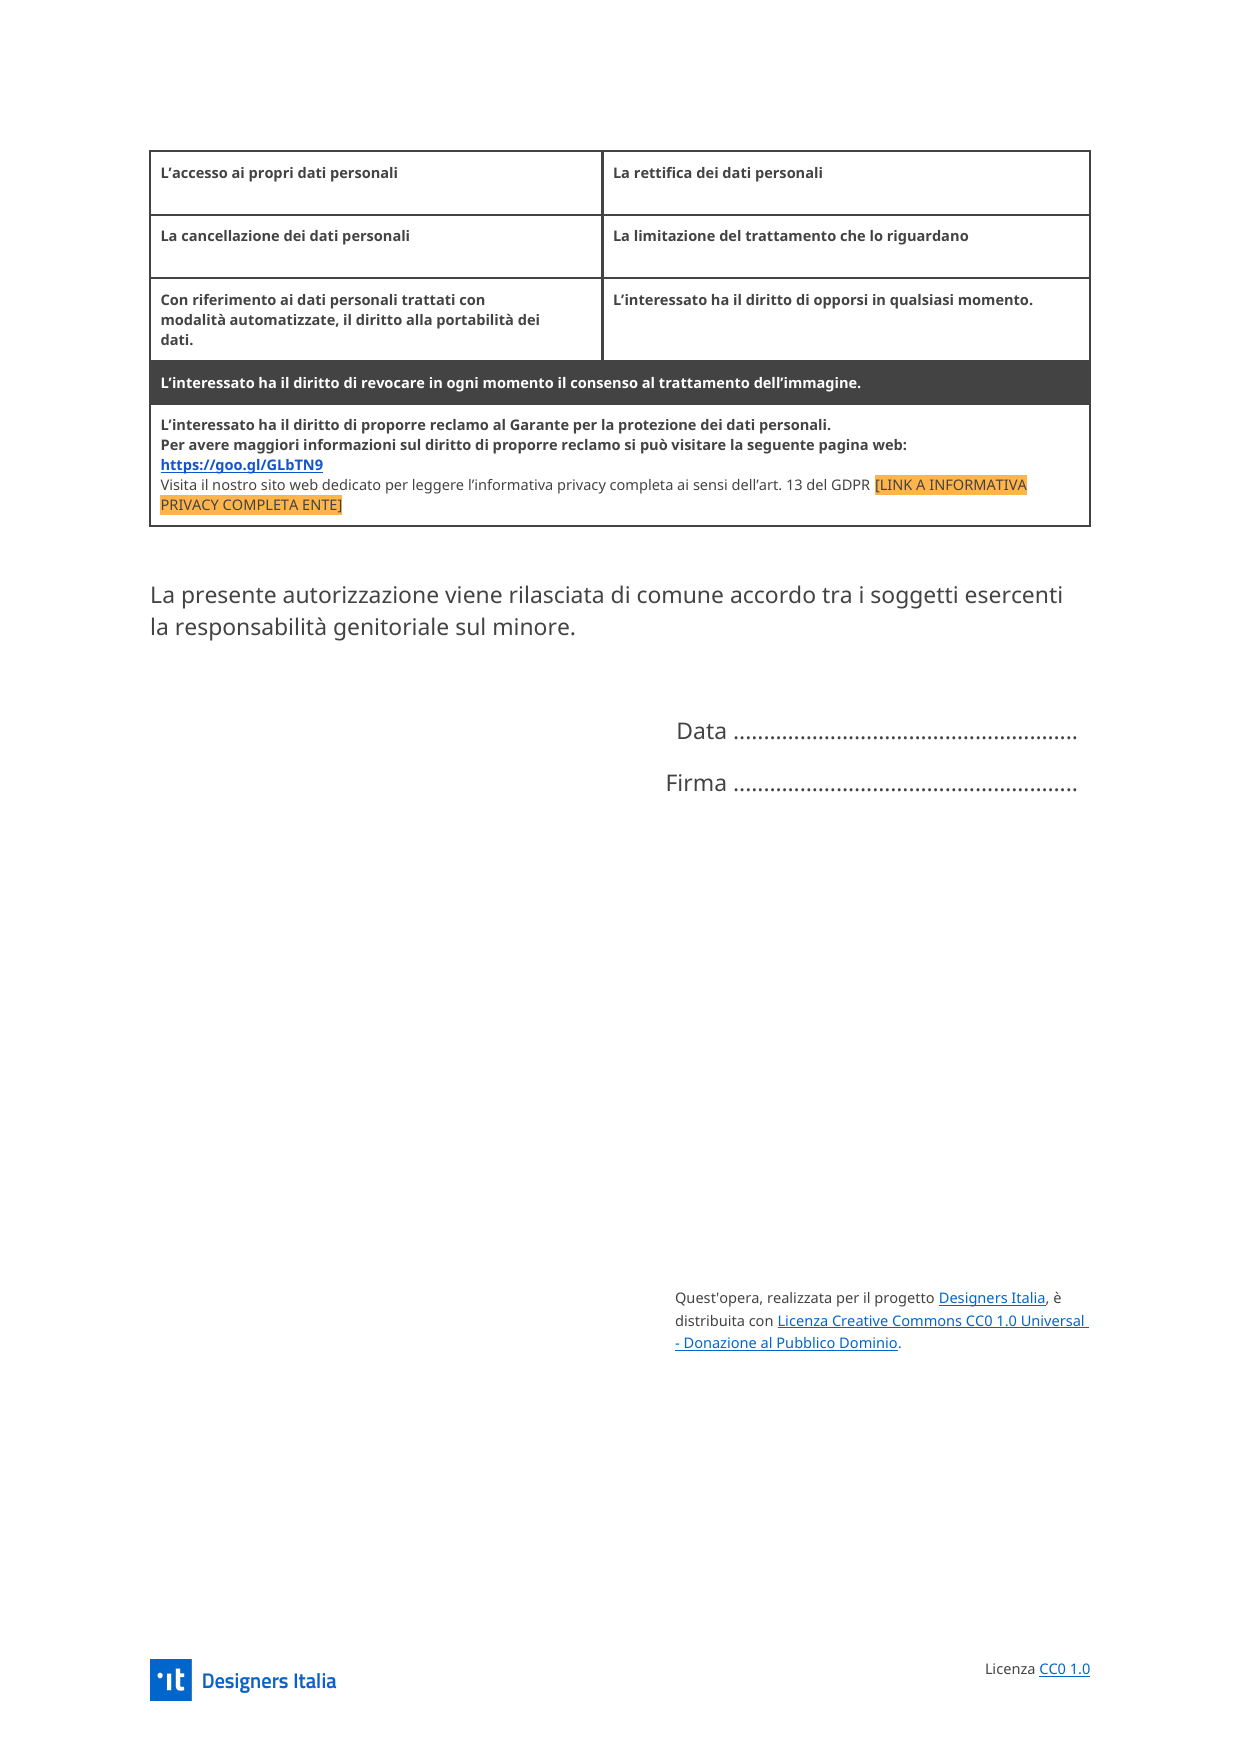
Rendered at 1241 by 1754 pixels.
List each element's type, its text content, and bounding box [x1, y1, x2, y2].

text Firma ..………………………………..…………….. [150, 767, 1078, 798]
text Data ..………………………………..…………….. [150, 715, 1078, 746]
table_cell L’interessato ha il diritto di opporsi in qualsiasi momento. [604, 279, 1089, 360]
picture [150, 1659, 347, 1701]
table_cell La cancellazione dei dati personali [151, 216, 601, 277]
table_cell La rettifica dei dati personali [604, 152, 1089, 214]
table_cell Con riferimento ai dati personali trattati con modalità automatizzate, il diritto alla portabilità dei dati. [151, 279, 601, 360]
table_cell La limitazione del trattamento che lo riguardano [604, 216, 1089, 277]
table_cell L’interessato ha il diritto di revocare in ogni momento il consenso al trattamento dell’immagine. [151, 362, 1089, 403]
text Quest'opera, realizzata per il progetto Designers Italia, è distribuita con Licenza Creative Commons CC0 1.0 Universal - Donazione al Pubblico Dominio. [675, 1288, 1090, 1353]
text La presente autorizzazione viene rilasciata di comune accordo tra i soggetti esercenti la responsabilità genitoriale sul minore. [150, 579, 1078, 642]
table_cell L’interessato ha il diritto di proporre reclamo al Garante per la protezione dei dati personali. Per avere maggiori informazioni sul diritto di proporre reclamo si può visitare la seguente pagina web: https://goo.gl/GLbTN9 Visita il nostro sito web dedicato per leggere l’informativa privacy completa ai sensi dell’art. 13 del GDPR [LINK A INFORMATIVA PRIVACY COMPLETA ENTE] [151, 405, 1089, 525]
table_cell L’accesso ai propri dati personali [151, 152, 601, 214]
